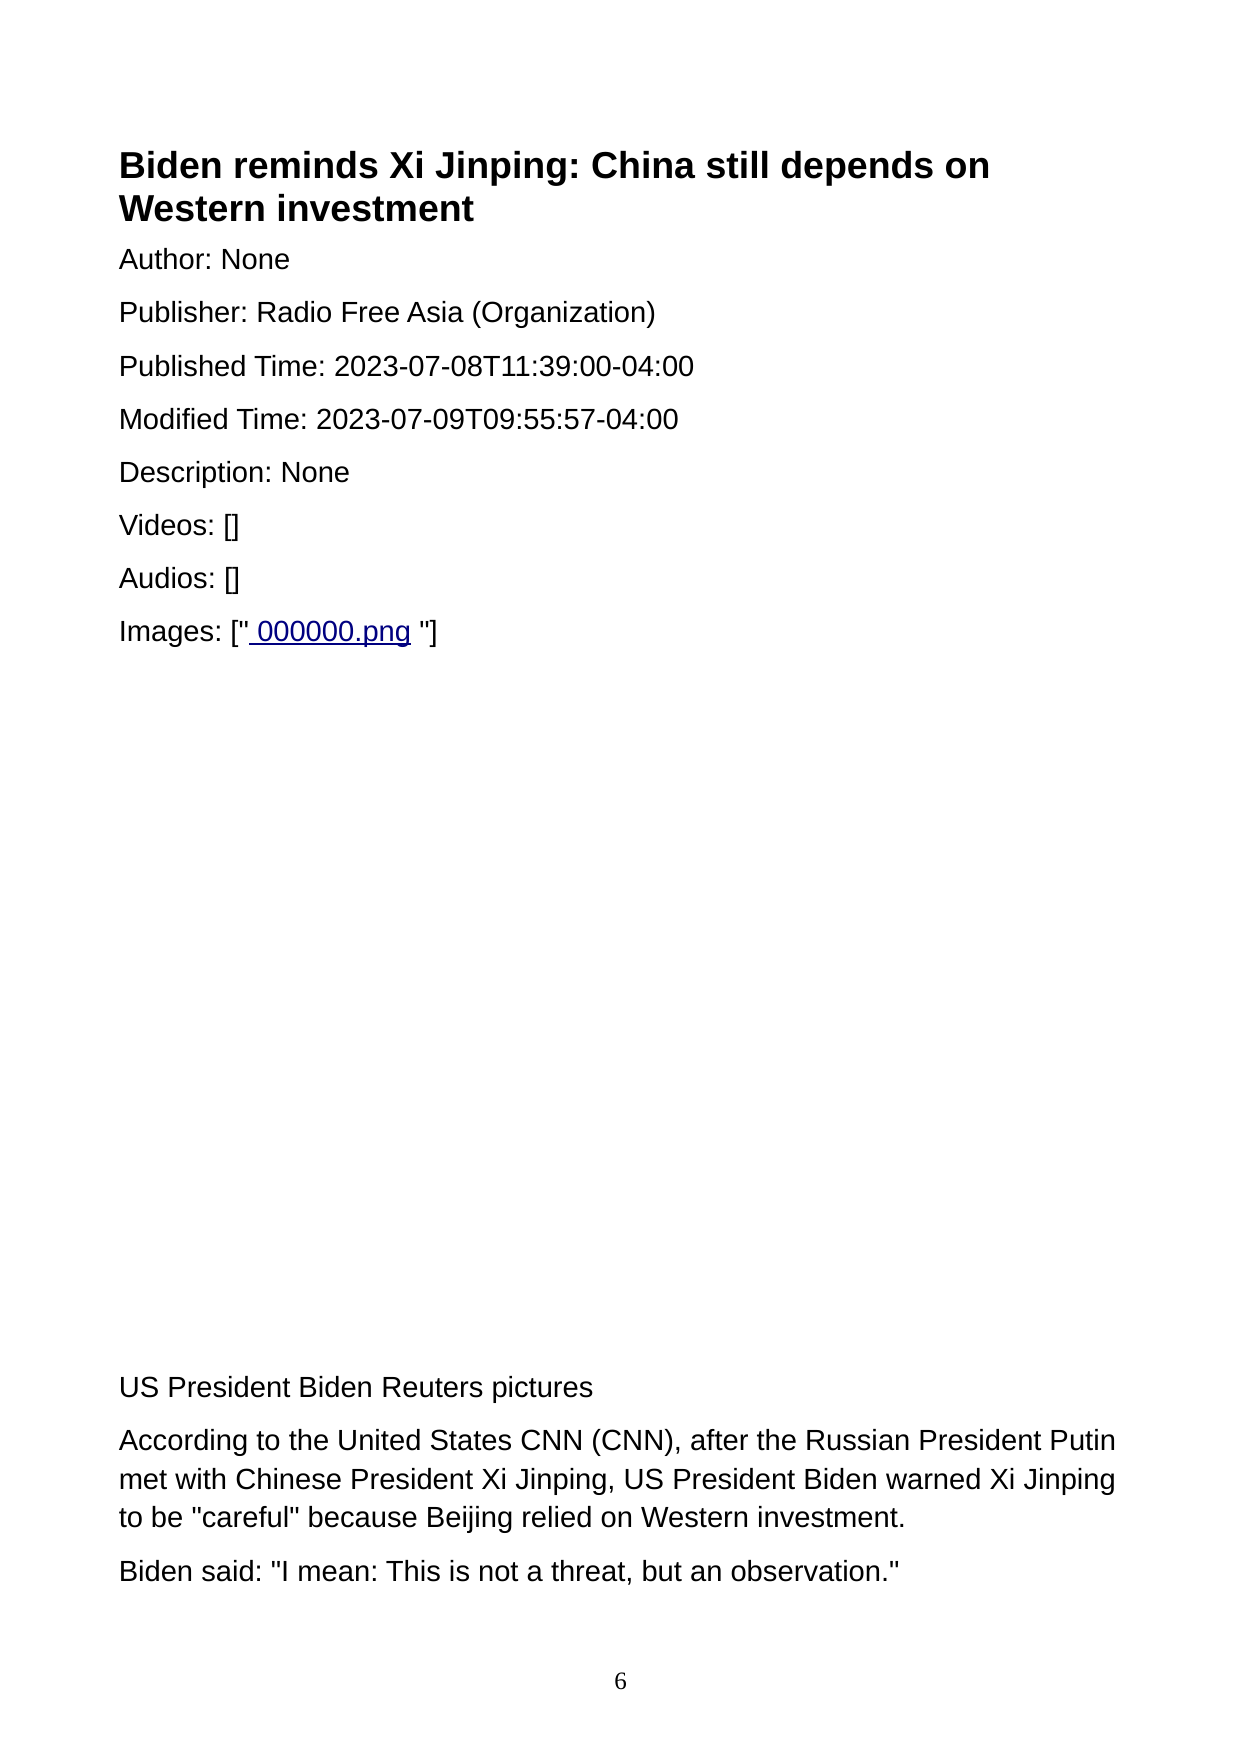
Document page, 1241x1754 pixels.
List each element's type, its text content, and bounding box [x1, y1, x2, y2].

text Author: None [118, 242, 1122, 276]
text US President Biden Reuters pictures [118, 667, 1122, 1404]
text Biden said: "I mean: This is not a threat, but an observation." [118, 1554, 1122, 1587]
text Audios: [] [118, 561, 1122, 594]
text Images: [" 000000.png "] [118, 614, 1122, 648]
subtitle Biden reminds Xi Jinping: China still depends on Western investment [118, 143, 1122, 230]
text Description: None [118, 455, 1122, 488]
text Published Time: 2023-07-08T11:39:00-04:00 [118, 348, 1122, 382]
text According to the United States CNN (CNN), after the Russian President Putin met with Chinese President Xi Jinping, US President Biden warned Xi Jinping to be "careful" because Beijing relied on Western investment. [118, 1423, 1122, 1534]
text Modified Time: 2023-07-09T09:55:57-04:00 [118, 402, 1122, 435]
text Videos: [] [118, 508, 1122, 541]
text Publisher: Radio Free Asia (Organization) [118, 295, 1122, 329]
